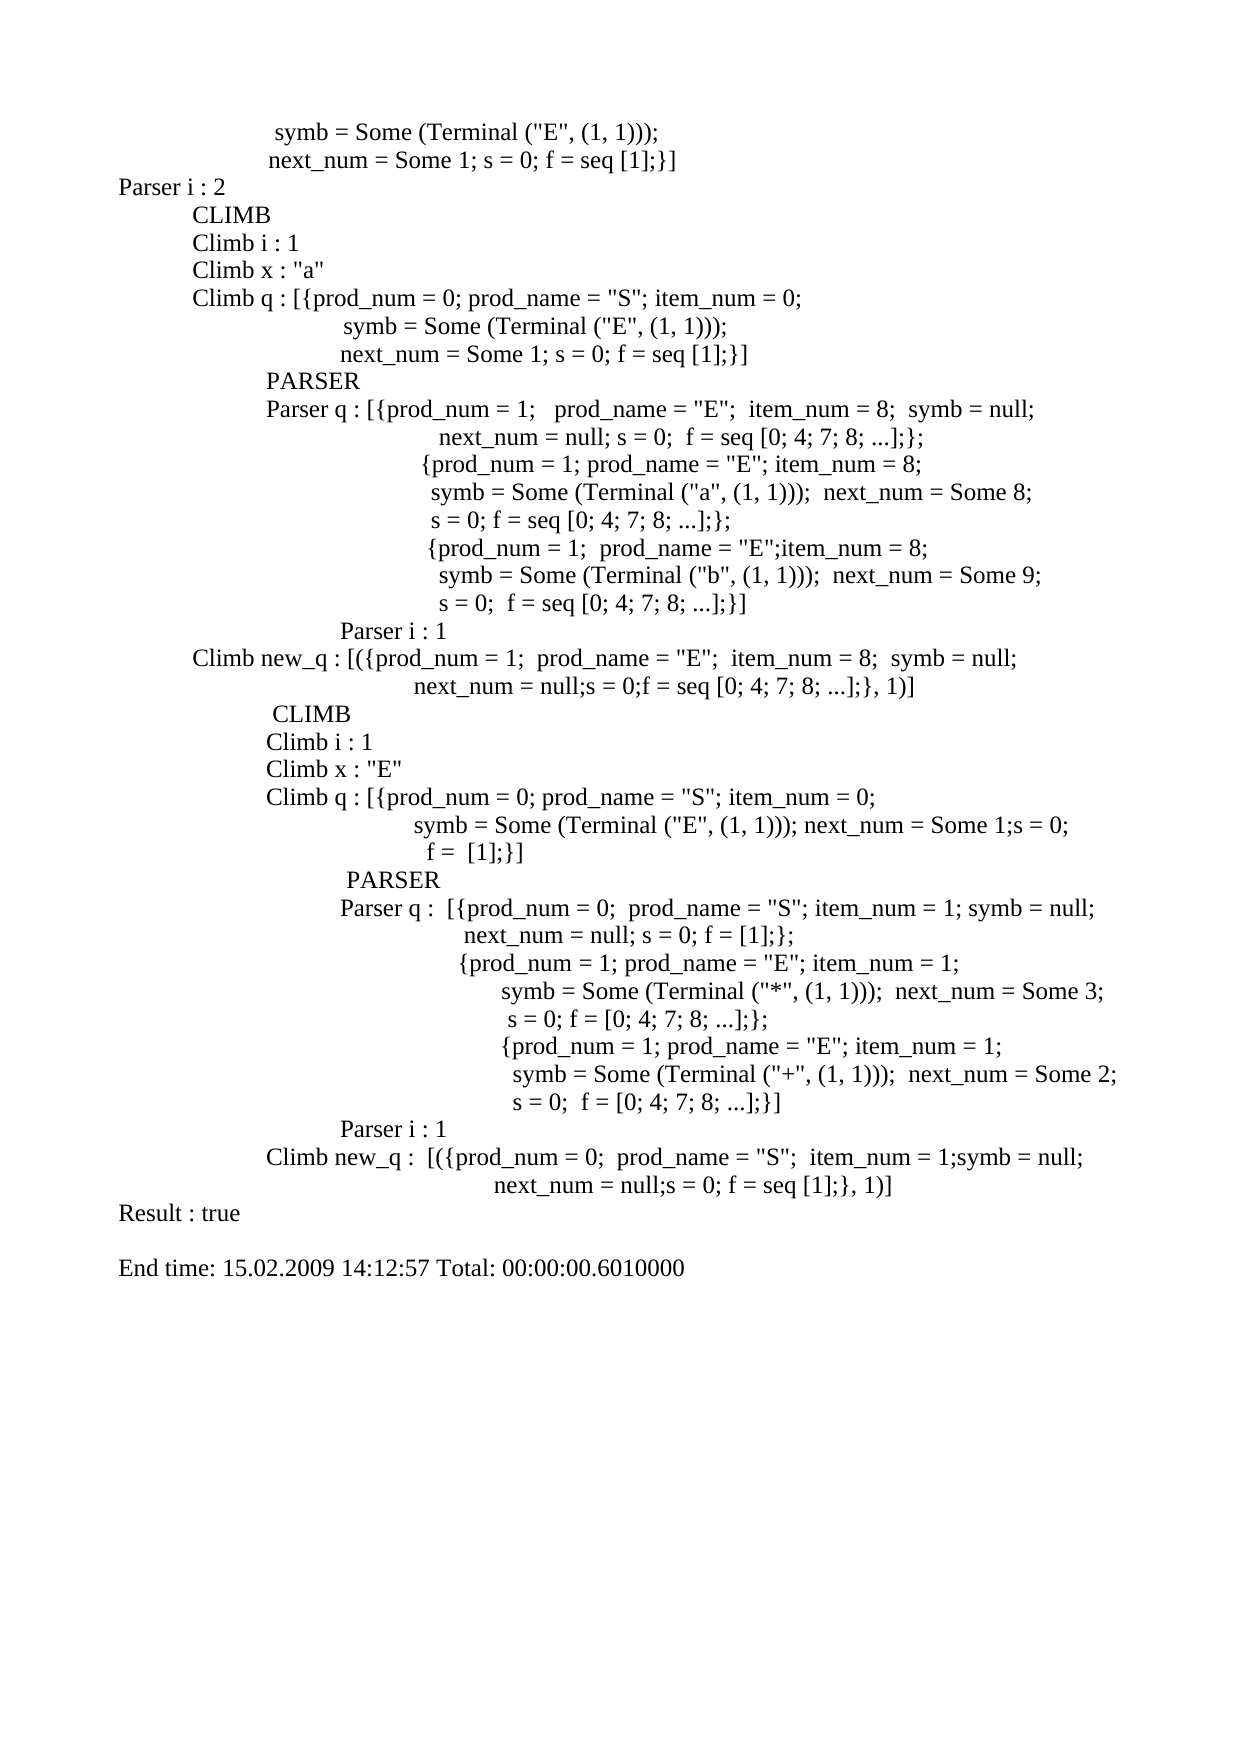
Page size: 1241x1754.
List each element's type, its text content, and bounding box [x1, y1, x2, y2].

text Climb x : "E" [118, 755, 1122, 783]
text symb = Some (Terminal ("b", (1, 1))); next_num = Some 9; [118, 561, 1122, 589]
text {prod_num = 1; prod_name = "E"; item_num = 8; [118, 451, 1122, 478]
text Climb x : "a" [118, 257, 1122, 284]
text symb = Some (Terminal ("+", (1, 1))); next_num = Some 2; [118, 1060, 1122, 1088]
text next_num = Some 1; s = 0; f = seq [1];}] [118, 146, 1122, 173]
text symb = Some (Terminal ("E", (1, 1))); [118, 312, 1122, 340]
text s = 0; f = seq [0; 4; 7; 8; ...];}] [118, 589, 1122, 617]
text next_num = Some 1; s = 0; f = seq [1];}] [118, 340, 1122, 367]
text Result : true [118, 1199, 1122, 1226]
text Climb i : 1 [118, 728, 1122, 755]
text s = 0; f = seq [0; 4; 7; 8; ...];}; [118, 506, 1122, 534]
text next_num = null; s = 0; f = seq [0; 4; 7; 8; ...];}; [118, 423, 1122, 451]
text CLIMB [118, 201, 1122, 229]
text {prod_num = 1; prod_name = "E";item_num = 8; [118, 534, 1122, 561]
text Climb new_q : [({prod_num = 0; prod_name = "S"; item_num = 1;symb = null; [118, 1143, 1122, 1171]
text CLIMB [118, 700, 1122, 728]
text Parser i : 2 [118, 173, 1122, 201]
text Parser i : 1 [118, 1116, 1122, 1143]
text symb = Some (Terminal ("E", (1, 1))); [118, 118, 1122, 146]
text {prod_num = 1; prod_name = "E"; item_num = 1; [118, 1032, 1122, 1060]
text symb = Some (Terminal ("E", (1, 1))); next_num = Some 1;s = 0; [118, 811, 1122, 838]
text symb = Some (Terminal ("*", (1, 1))); next_num = Some 3; [118, 977, 1122, 1005]
text Climb new_q : [({prod_num = 1; prod_name = "E"; item_num = 8; symb = null; [118, 644, 1122, 672]
text PARSER [118, 866, 1122, 894]
text symb = Some (Terminal ("a", (1, 1))); next_num = Some 8; [118, 478, 1122, 506]
text next_num = null;s = 0;f = seq [0; 4; 7; 8; ...];}, 1)] [118, 672, 1122, 700]
text PARSER [118, 367, 1122, 395]
text Climb i : 1 [118, 229, 1122, 257]
text Parser q : [{prod_num = 0; prod_name = "S"; item_num = 1; symb = null; next_num = null; s = 0; f = [1];}; {prod_num = 1; prod_name = "E"; item_num = 1; [118, 894, 1122, 977]
text Climb q : [{prod_num = 0; prod_name = "S"; item_num = 0; [118, 783, 1122, 811]
text Climb q : [{prod_num = 0; prod_name = "S"; item_num = 0; [118, 284, 1122, 312]
text next_num = null;s = 0; f = seq [1];}, 1)] [118, 1171, 1122, 1199]
text Parser q : [{prod_num = 1; prod_name = "E"; item_num = 8; symb = null; [118, 395, 1122, 423]
text Parser i : 1 [118, 617, 1122, 644]
text s = 0; f = [0; 4; 7; 8; ...];}] [118, 1088, 1122, 1116]
text s = 0; f = [0; 4; 7; 8; ...];}; [118, 1005, 1122, 1032]
text End time: 15.02.2009 14:12:57 Total: 00:00:00.6010000 [118, 1254, 1122, 1282]
text f = [1];}] [118, 838, 1122, 866]
